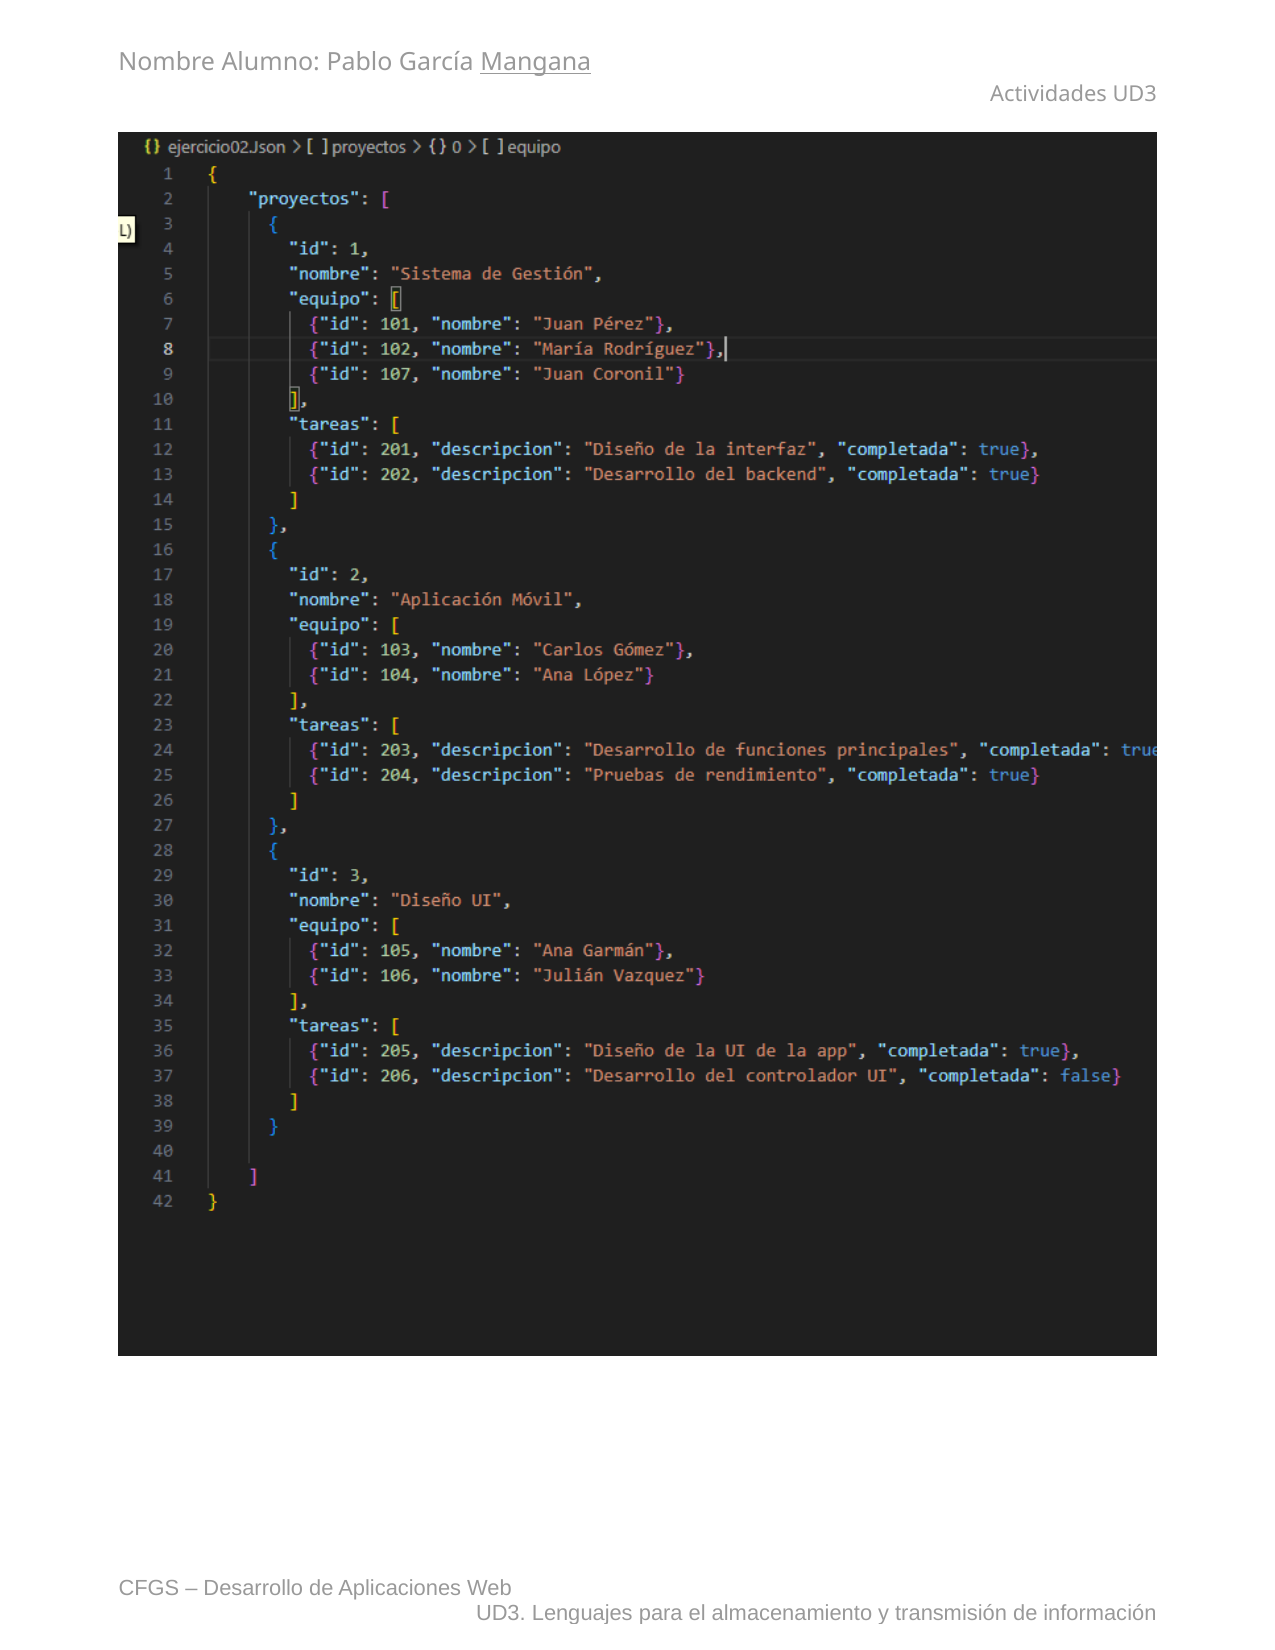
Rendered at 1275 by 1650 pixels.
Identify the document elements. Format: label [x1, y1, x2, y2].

picture [118, 132, 1157, 1356]
